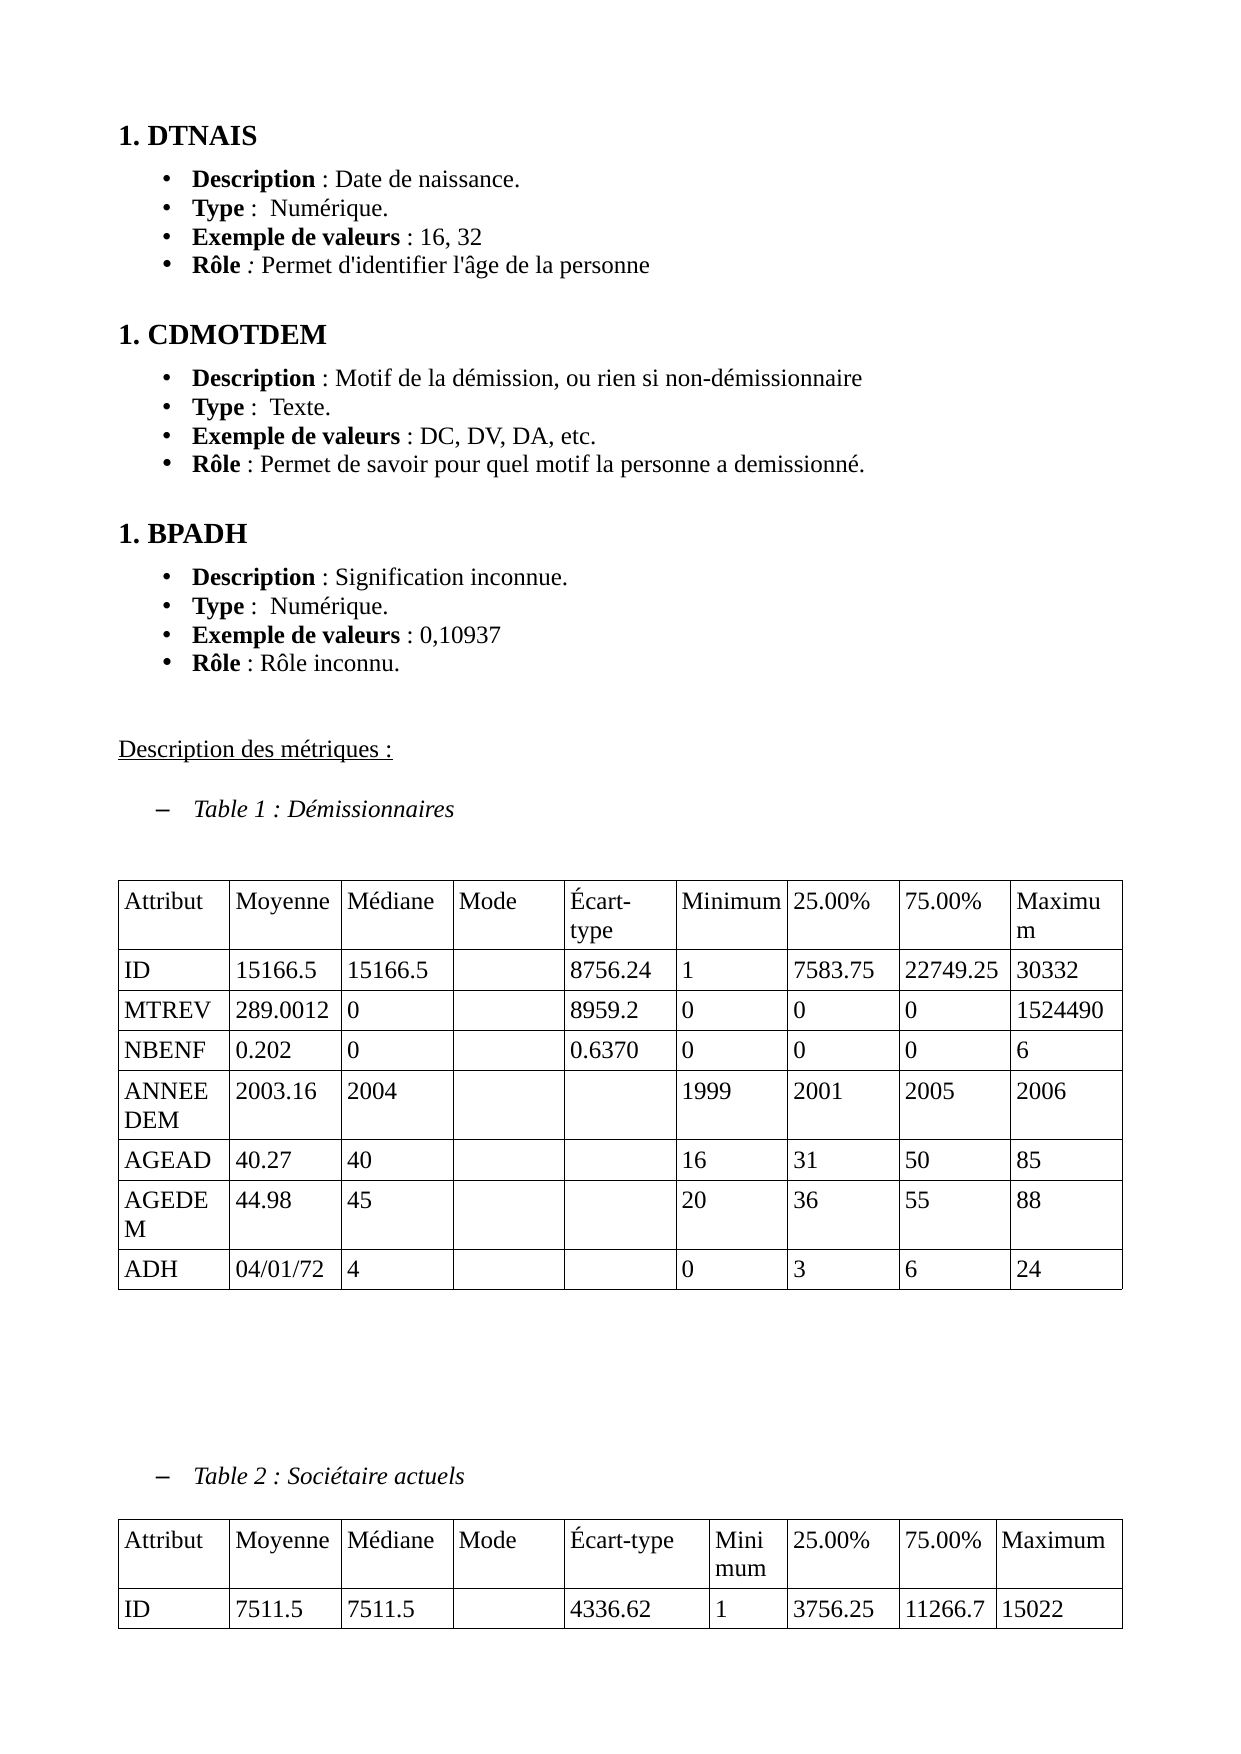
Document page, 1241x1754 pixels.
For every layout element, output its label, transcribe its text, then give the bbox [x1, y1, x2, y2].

table_cell MTREV [119, 991, 229, 1030]
table_cell 289.0012 [230, 991, 341, 1030]
table_cell 31 [788, 1140, 899, 1179]
subtitle 1. BPADH [118, 516, 1122, 550]
subtitle 1. CDMOTDEM [118, 317, 1122, 351]
table_header Écart-type [565, 1520, 709, 1588]
table_header Mode [454, 1520, 564, 1588]
table_cell 30332 [1011, 950, 1122, 989]
table_cell 01/04/72 [230, 1250, 341, 1289]
table_cell 2005 [900, 1071, 1010, 1139]
table_cell 3756.25 [788, 1589, 899, 1628]
table_cell 40 [342, 1140, 453, 1179]
table_cell 2004 [342, 1071, 453, 1139]
table_header Moyenne [230, 881, 341, 949]
table_cell 55 [900, 1181, 1010, 1248]
table_cell ADH [119, 1250, 229, 1289]
list Table 1 : Démissionnaires [156, 794, 1122, 823]
table_cell 7511.5 [342, 1589, 453, 1628]
table_header Attribut [119, 881, 229, 949]
table_cell 7511.5 [230, 1589, 341, 1628]
table_header 75,00% [900, 1520, 996, 1588]
table_header Médiane [342, 881, 453, 949]
table_cell 22749.25 [900, 950, 1010, 989]
table_cell 2003.16 [230, 1071, 341, 1139]
table_cell [565, 1071, 676, 1139]
table_cell [565, 1140, 676, 1179]
list Type : Texte. [162, 392, 1122, 421]
table_cell 1999 [677, 1071, 787, 1139]
table_cell 4 [342, 1250, 453, 1289]
table_header Mode [454, 881, 564, 949]
table_header 75,00% [900, 881, 1010, 949]
table_cell [454, 1071, 564, 1139]
list Exemple de valeurs : 0,10937 [162, 620, 1122, 648]
table_header Attribut [119, 1520, 229, 1588]
table_cell 0 [788, 1031, 899, 1070]
table_header 25,00% [788, 1520, 899, 1588]
table_cell 8959.2 [565, 991, 676, 1030]
table_header Minimum [677, 881, 787, 949]
list Description : Date de naissance. [162, 164, 1122, 193]
table_cell [454, 991, 564, 1030]
table_cell [454, 1250, 564, 1289]
table_header 25,00% [788, 881, 899, 949]
table_cell 85 [1011, 1140, 1122, 1179]
table_cell 2006 [1011, 1071, 1122, 1139]
list Description : Motif de la démission, ou rien si non-démissionnaire [162, 363, 1122, 392]
table_cell 36 [788, 1181, 899, 1248]
table_cell 88 [1011, 1181, 1122, 1248]
table_cell [454, 950, 564, 989]
table_cell 0 [677, 991, 787, 1030]
table_cell 3 [788, 1250, 899, 1289]
table_cell 44.98 [230, 1181, 341, 1248]
table_cell AGEDEM [119, 1181, 229, 1248]
table_cell 0 [900, 1031, 1010, 1070]
table_cell 16 [677, 1140, 787, 1179]
list Exemple de valeurs : 16, 32 [162, 222, 1122, 250]
table_cell ID [119, 1589, 229, 1628]
table_header Médiane [342, 1520, 453, 1588]
table_cell 20 [677, 1181, 787, 1248]
table_cell 0 [342, 1031, 453, 1070]
table_cell 0 [900, 991, 1010, 1030]
table_cell 0.202 [230, 1031, 341, 1070]
table_header Écart-type [565, 881, 676, 949]
list Exemple de valeurs : DC, DV, DA, etc. [162, 421, 1122, 449]
table_cell 45 [342, 1181, 453, 1248]
table_cell 1524490 [1011, 991, 1122, 1030]
table_cell [565, 1250, 676, 1289]
table_cell 0 [788, 991, 899, 1030]
table_cell AGEAD [119, 1140, 229, 1179]
text Description des métriques : [118, 734, 1122, 763]
table_header Minimum [710, 1520, 787, 1588]
list Type : Numérique. [162, 591, 1122, 620]
table_cell 24 [1011, 1250, 1122, 1289]
table_cell [454, 1181, 564, 1248]
table_header Maximum [997, 1520, 1122, 1588]
table_cell 11266.7 [900, 1589, 996, 1628]
list Description : Signification inconnue. [162, 562, 1122, 591]
list Type : Numérique. [162, 193, 1122, 222]
table_cell 7583.75 [788, 950, 899, 989]
subtitle 1. DTNAIS [118, 118, 1122, 152]
table_header Moyenne [230, 1520, 341, 1588]
table_cell [454, 1031, 564, 1070]
table_cell 50 [900, 1140, 1010, 1179]
list Rôle : Rôle inconnu. [162, 648, 1122, 678]
table_cell 4336.62 [565, 1589, 709, 1628]
table_cell 0 [677, 1031, 787, 1070]
table_cell 0 [342, 991, 453, 1030]
list Rôle : Permet de savoir pour quel motif la personne a demissionné. [162, 449, 1122, 479]
table_cell 15166.5 [230, 950, 341, 989]
table_cell 15166.5 [342, 950, 453, 989]
table_cell 40.27 [230, 1140, 341, 1179]
table_cell NBENF [119, 1031, 229, 1070]
table_cell ANNEEDEM [119, 1071, 229, 1139]
table_cell [454, 1589, 564, 1628]
table_cell 1 [677, 950, 787, 989]
table_cell ID [119, 950, 229, 989]
table_cell 15022 [997, 1589, 1122, 1628]
table_cell [454, 1140, 564, 1179]
list Rôle : Permet d'identifier l'âge de la personne [162, 250, 1122, 280]
table_cell 6 [900, 1250, 1010, 1289]
table_cell 0.6370 [565, 1031, 676, 1070]
table_cell 6 [1011, 1031, 1122, 1070]
table_cell [565, 1181, 676, 1248]
table_cell 2001 [788, 1071, 899, 1139]
table_cell 1 [710, 1589, 787, 1628]
table_cell 0 [677, 1250, 787, 1289]
table_header Maximum [1011, 881, 1122, 949]
list Table 2 : Sociétaire actuels [156, 1461, 1122, 1490]
table_cell 8756.24 [565, 950, 676, 989]
